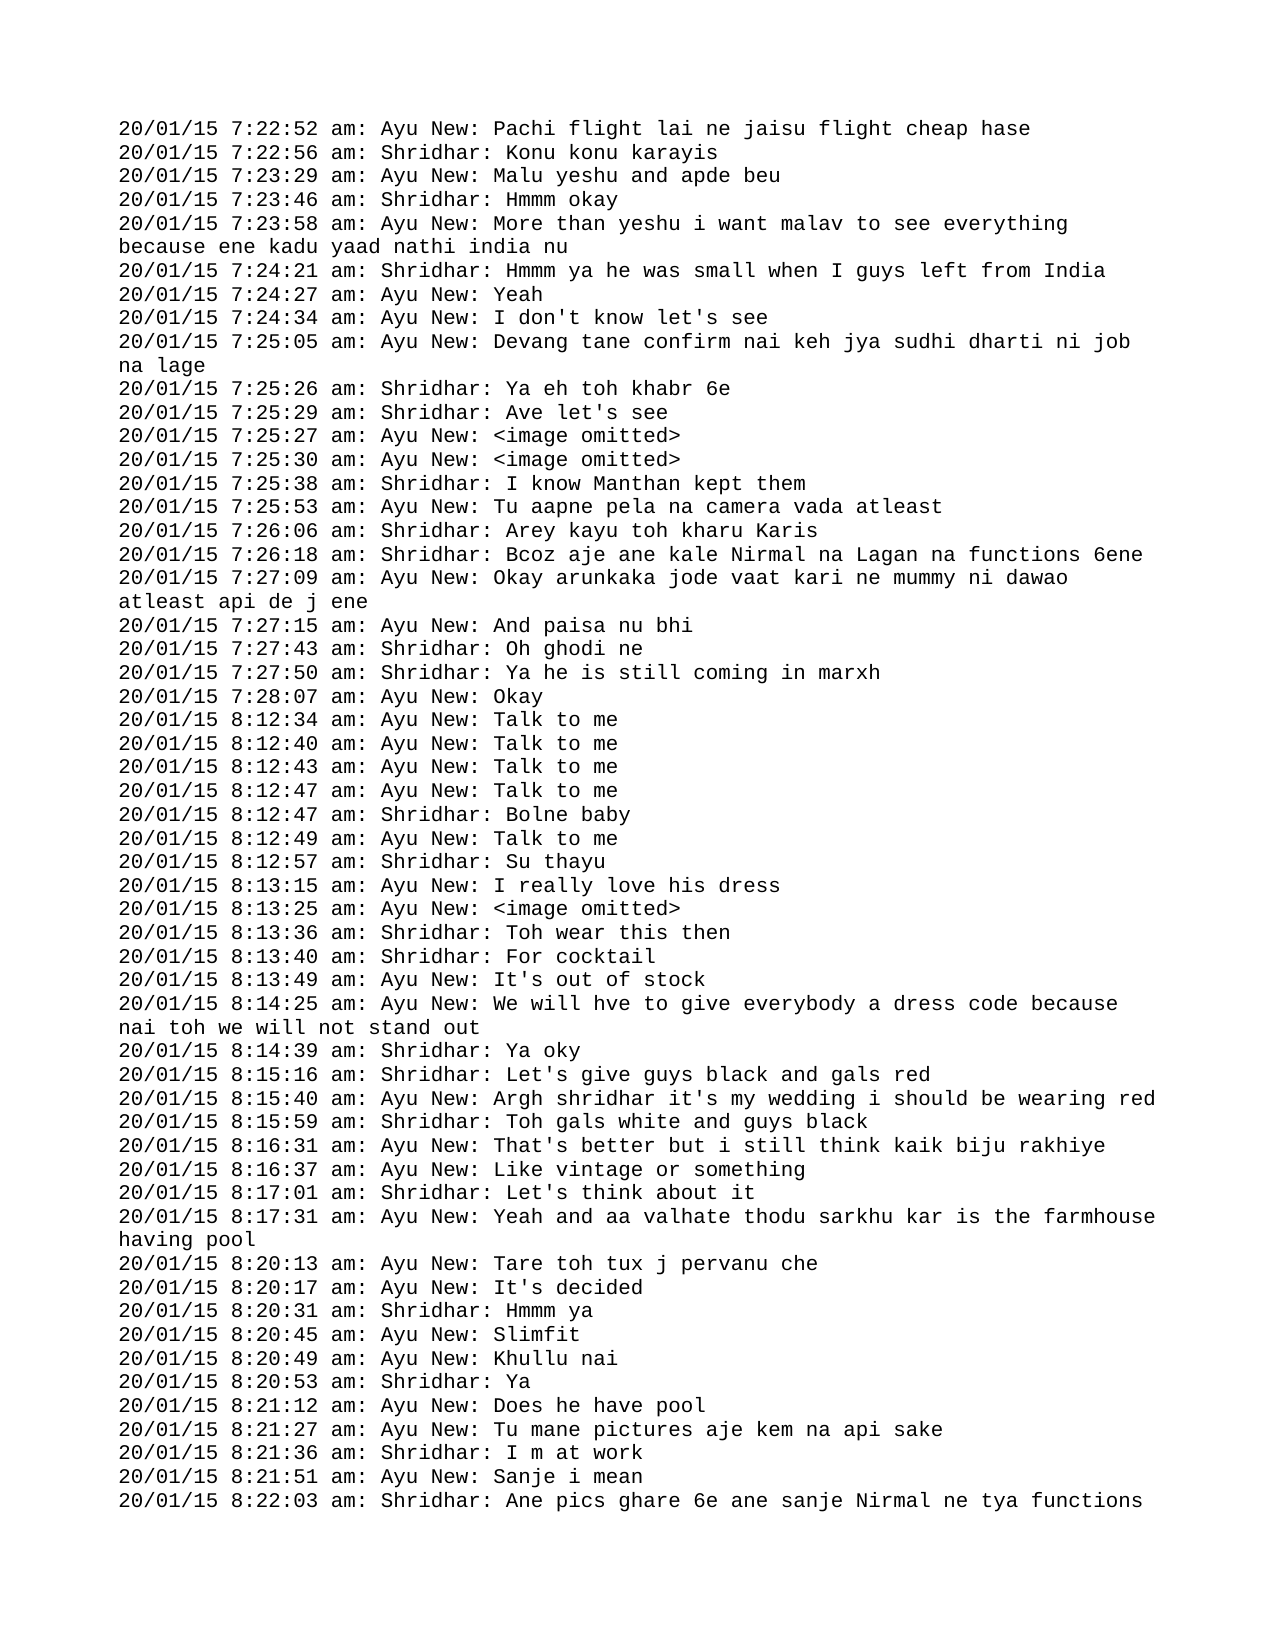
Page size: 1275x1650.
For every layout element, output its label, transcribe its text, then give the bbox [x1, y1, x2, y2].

text 20/01/15 7:28:07 am: Ayu New: Okay [118, 686, 1157, 709]
text 20/01/15 7:25:53 am: Ayu New: Tu aapne pela na camera vada atleast [118, 496, 1157, 520]
text 20/01/15 8:17:01 am: Shridhar: Let's think about it [118, 1182, 1157, 1206]
text 20/01/15 7:25:29 am: Shridhar: Ave let's see [118, 402, 1157, 426]
text 20/01/15 7:23:58 am: Ayu New: More than yeshu i want malav to see everything because ene kadu yaad nathi india nu [118, 213, 1157, 260]
text 20/01/15 7:27:43 am: Shridhar: Oh ghodi ne [118, 638, 1157, 662]
text 20/01/15 7:23:29 am: Ayu New: Malu yeshu and apde beu [118, 165, 1157, 189]
text 20/01/15 8:13:40 am: Shridhar: For cocktail [118, 946, 1157, 969]
text 20/01/15 7:24:34 am: Ayu New: I don't know let's see [118, 307, 1157, 331]
text 20/01/15 8:21:51 am: Ayu New: Sanje i mean [118, 1466, 1157, 1489]
text 20/01/15 7:25:30 am: Ayu New: <image omitted> [118, 449, 1157, 473]
text 20/01/15 7:25:38 am: Shridhar: I know Manthan kept them [118, 473, 1157, 496]
text 20/01/15 7:26:18 am: Shridhar: Bcoz aje ane kale Nirmal na Lagan na functions 6ene [118, 544, 1157, 567]
text 20/01/15 8:14:25 am: Ayu New: We will hve to give everybody a dress code because nai toh we will not stand out [118, 993, 1157, 1040]
text 20/01/15 8:20:53 am: Shridhar: Ya [118, 1371, 1157, 1395]
text 20/01/15 8:21:36 am: Shridhar: I m at work [118, 1442, 1157, 1466]
text 20/01/15 7:27:15 am: Ayu New: And paisa nu bhi [118, 615, 1157, 638]
text 20/01/15 8:13:49 am: Ayu New: It's out of stock [118, 969, 1157, 993]
text 20/01/15 8:13:25 am: Ayu New: <image omitted> [118, 898, 1157, 922]
text 20/01/15 8:20:45 am: Ayu New: Slimfit [118, 1324, 1157, 1348]
text 20/01/15 7:26:06 am: Shridhar: Arey kayu toh kharu Karis [118, 520, 1157, 544]
text 20/01/15 8:21:12 am: Ayu New: Does he have pool [118, 1395, 1157, 1419]
text 20/01/15 8:15:59 am: Shridhar: Toh gals white and guys black [118, 1111, 1157, 1135]
text 20/01/15 8:13:36 am: Shridhar: Toh wear this then [118, 922, 1157, 946]
text 20/01/15 8:12:43 am: Ayu New: Talk to me [118, 757, 1157, 780]
text 20/01/15 8:20:17 am: Ayu New: It's decided [118, 1277, 1157, 1300]
text 20/01/15 8:12:34 am: Ayu New: Talk to me [118, 709, 1157, 733]
text 20/01/15 7:25:27 am: Ayu New: <image omitted> [118, 426, 1157, 449]
text 20/01/15 7:22:56 am: Shridhar: Konu konu karayis [118, 142, 1157, 165]
text 20/01/15 8:15:16 am: Shridhar: Let's give guys black and gals red [118, 1064, 1157, 1088]
text 20/01/15 7:25:26 am: Shridhar: Ya eh toh khabr 6e [118, 378, 1157, 402]
text 20/01/15 8:22:03 am: Shridhar: Ane pics ghare 6e ane sanje Nirmal ne tya functions [118, 1489, 1157, 1513]
text 20/01/15 7:27:50 am: Shridhar: Ya he is still coming in marxh [118, 662, 1157, 686]
text 20/01/15 7:24:21 am: Shridhar: Hmmm ya he was small when I guys left from India [118, 260, 1157, 284]
text 20/01/15 8:12:47 am: Shridhar: Bolne baby [118, 804, 1157, 827]
text 20/01/15 8:20:13 am: Ayu New: Tare toh tux j pervanu che [118, 1253, 1157, 1277]
text 20/01/15 8:14:39 am: Shridhar: Ya oky [118, 1040, 1157, 1064]
text 20/01/15 8:12:49 am: Ayu New: Talk to me [118, 827, 1157, 851]
text 20/01/15 8:21:27 am: Ayu New: Tu mane pictures aje kem na api sake [118, 1419, 1157, 1442]
text 20/01/15 7:24:27 am: Ayu New: Yeah [118, 284, 1157, 307]
text 20/01/15 8:20:49 am: Ayu New: Khullu nai [118, 1348, 1157, 1371]
text 20/01/15 8:17:31 am: Ayu New: Yeah and aa valhate thodu sarkhu kar is the farmhouse having pool [118, 1206, 1157, 1253]
text 20/01/15 7:27:09 am: Ayu New: Okay arunkaka jode vaat kari ne mummy ni dawao atleast api de j ene [118, 567, 1157, 615]
text 20/01/15 8:16:31 am: Ayu New: That's better but i still think kaik biju rakhiye [118, 1135, 1157, 1158]
text 20/01/15 8:20:31 am: Shridhar: Hmmm ya [118, 1300, 1157, 1324]
text 20/01/15 7:23:46 am: Shridhar: Hmmm okay [118, 189, 1157, 213]
text 20/01/15 8:13:15 am: Ayu New: I really love his dress [118, 875, 1157, 898]
text 20/01/15 8:12:57 am: Shridhar: Su thayu [118, 851, 1157, 875]
text 20/01/15 7:25:05 am: Ayu New: Devang tane confirm nai keh jya sudhi dharti ni job na lage [118, 331, 1157, 378]
text 20/01/15 8:16:37 am: Ayu New: Like vintage or something [118, 1158, 1157, 1182]
text 20/01/15 8:15:40 am: Ayu New: Argh shridhar it's my wedding i should be wearing red [118, 1088, 1157, 1111]
text 20/01/15 8:12:40 am: Ayu New: Talk to me [118, 733, 1157, 757]
text 20/01/15 7:22:52 am: Ayu New: Pachi flight lai ne jaisu flight cheap hase [118, 118, 1157, 142]
text 20/01/15 8:12:47 am: Ayu New: Talk to me [118, 780, 1157, 804]
